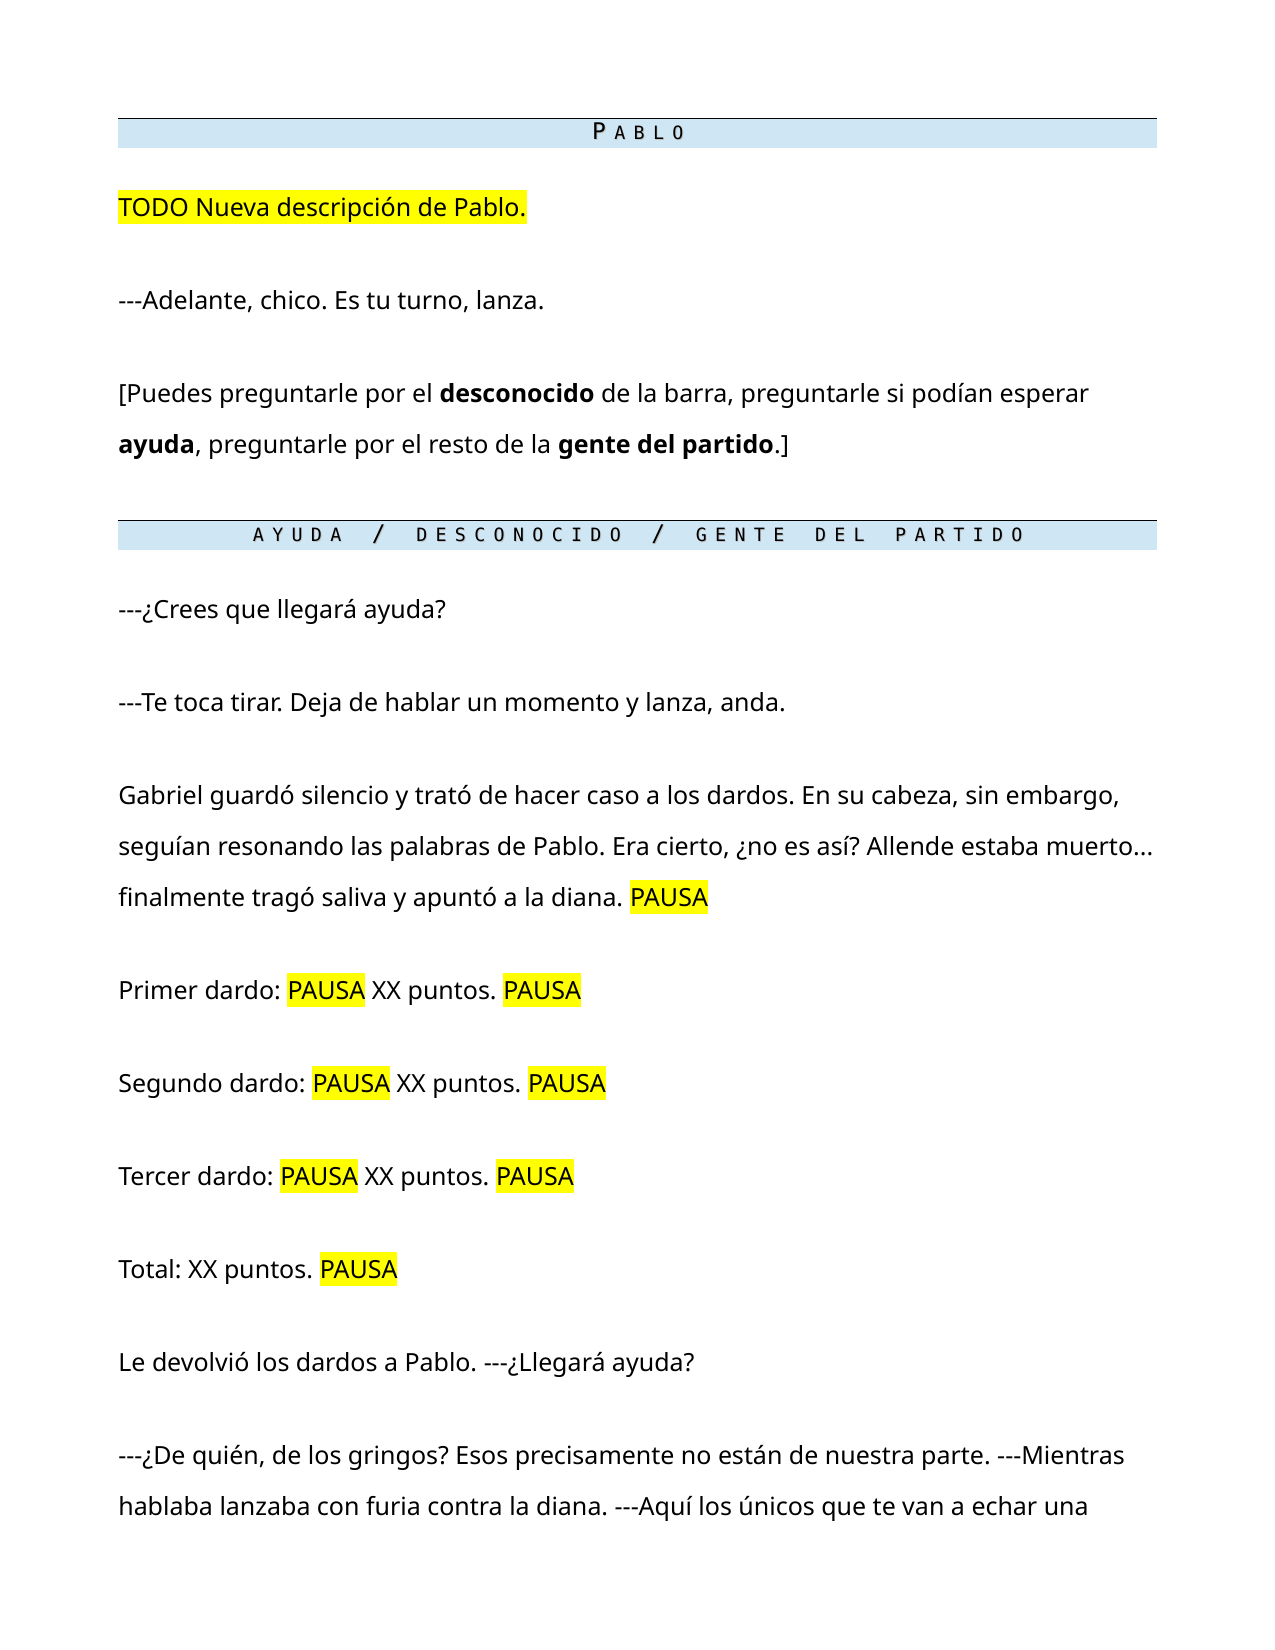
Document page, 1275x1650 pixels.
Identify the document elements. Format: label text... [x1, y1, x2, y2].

text ---Adelante, chico. Es tu turno, lanza. [118, 283, 1157, 317]
text Le devolvió los dardos a Pablo. ---¿Llegará ayuda? [118, 1345, 1157, 1379]
text ---Te toca tirar. Deja de hablar un momento y lanza, anda. [118, 685, 1157, 719]
text TODO Nueva descripción de Pablo. [118, 190, 1157, 224]
text Primer dardo: PAUSA XX puntos. PAUSA [118, 973, 1157, 1007]
text [Puedes preguntarle por el desconocido de la barra, preguntarle si podían esperar ayuda, preguntarle por el resto de la gente del partido.] [118, 376, 1157, 461]
text ayuda / desconocido / gente del partido [118, 521, 1157, 550]
text ---¿Crees que llegará ayuda? [118, 592, 1157, 626]
text Pablo [118, 119, 1157, 148]
text Total: XX puntos. PAUSA [118, 1252, 1157, 1286]
text ---¿De quién, de los gringos? Esos precisamente no están de nuestra parte. ---Mientras hablaba lanzaba con furia contra la diana. ---Aquí los únicos que te van a echar una [118, 1438, 1157, 1523]
text Segundo dardo: PAUSA XX puntos. PAUSA [118, 1066, 1157, 1100]
text Gabriel guardó silencio y trató de hacer caso a los dardos. En su cabeza, sin embargo, seguían resonando las palabras de Pablo. Era cierto, ¿no es así? Allende estaba muerto... finalmente tragó saliva y apuntó a la diana. PAUSA [118, 778, 1157, 914]
text Tercer dardo: PAUSA XX puntos. PAUSA [118, 1159, 1157, 1193]
